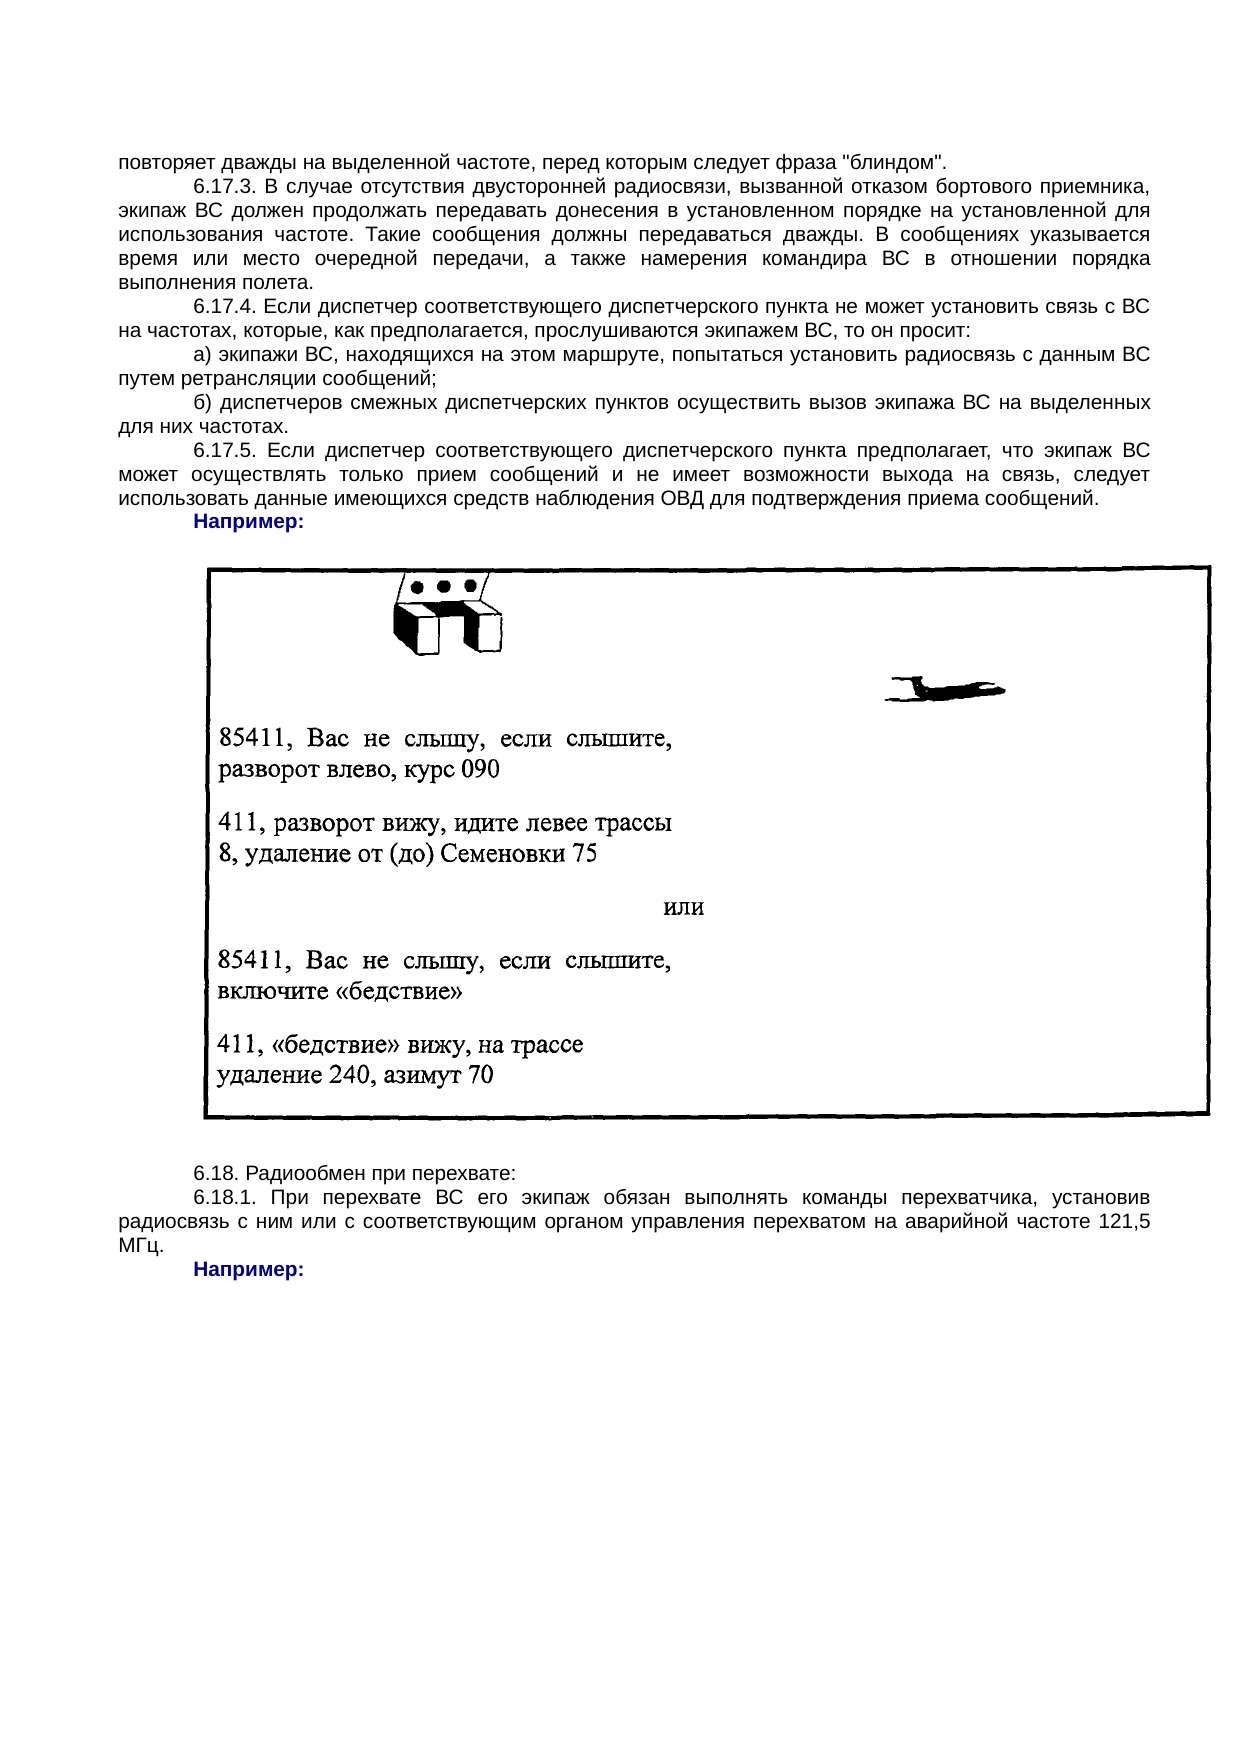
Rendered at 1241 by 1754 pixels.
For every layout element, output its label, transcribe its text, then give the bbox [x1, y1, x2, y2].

picture [193, 562, 1225, 1133]
text Например: [118, 509, 1152, 533]
text 6.17.5. Если диспетчер соответствующего диспетчерского пункта предполагает, что экипаж ВС может осуществлять только прием сообщений и не имеет возможности выхода на связь, следует использовать данные имеющихся средств наблюдения ОВД для подтверждения приема сообщений. [118, 437, 1152, 509]
text 6.18.1. При перехвате ВС его экипаж обязан выполнять команды перехватчика, установив радиосвязь с ним или с соответствующим органом управления перехватом на аварийной частоте 121,5 МГц. [118, 1185, 1152, 1257]
text б) диспетчеров смежных диспетчерских пунктов осуществить вызов экипажа ВС на выделенных для них частотах. [118, 389, 1152, 437]
text а) экипажи ВС, находящихся на этом маршруте, попытаться установить радиосвязь с данным ВС путем ретрансляции сообщений; [118, 342, 1152, 389]
text 6.17.3. В случае отсутствия двусторонней радиосвязи, вызванной отказом бортового приемника, экипаж ВС должен продолжать передавать донесения в установленном порядке на установленной для использования частоте. Такие сообщения должны передаваться дважды. В сообщениях указывается время или место очередной передачи, а также намерения командира ВС в отношении порядка выполнения полета. [118, 174, 1152, 294]
text 6.17.4. Если диспетчер соответствующего диспетчерского пункта не может установить связь с ВС на частотах, которые, как предполагается, прослушиваются экипажем ВС, то он просит: [118, 294, 1152, 342]
text 6.18. Радиообмен при перехвате: [118, 1161, 1152, 1185]
text Например: [118, 1257, 1152, 1281]
text повторяет дважды на выделенной частоте, перед которым следует фраза "блиндом". [118, 150, 1152, 174]
